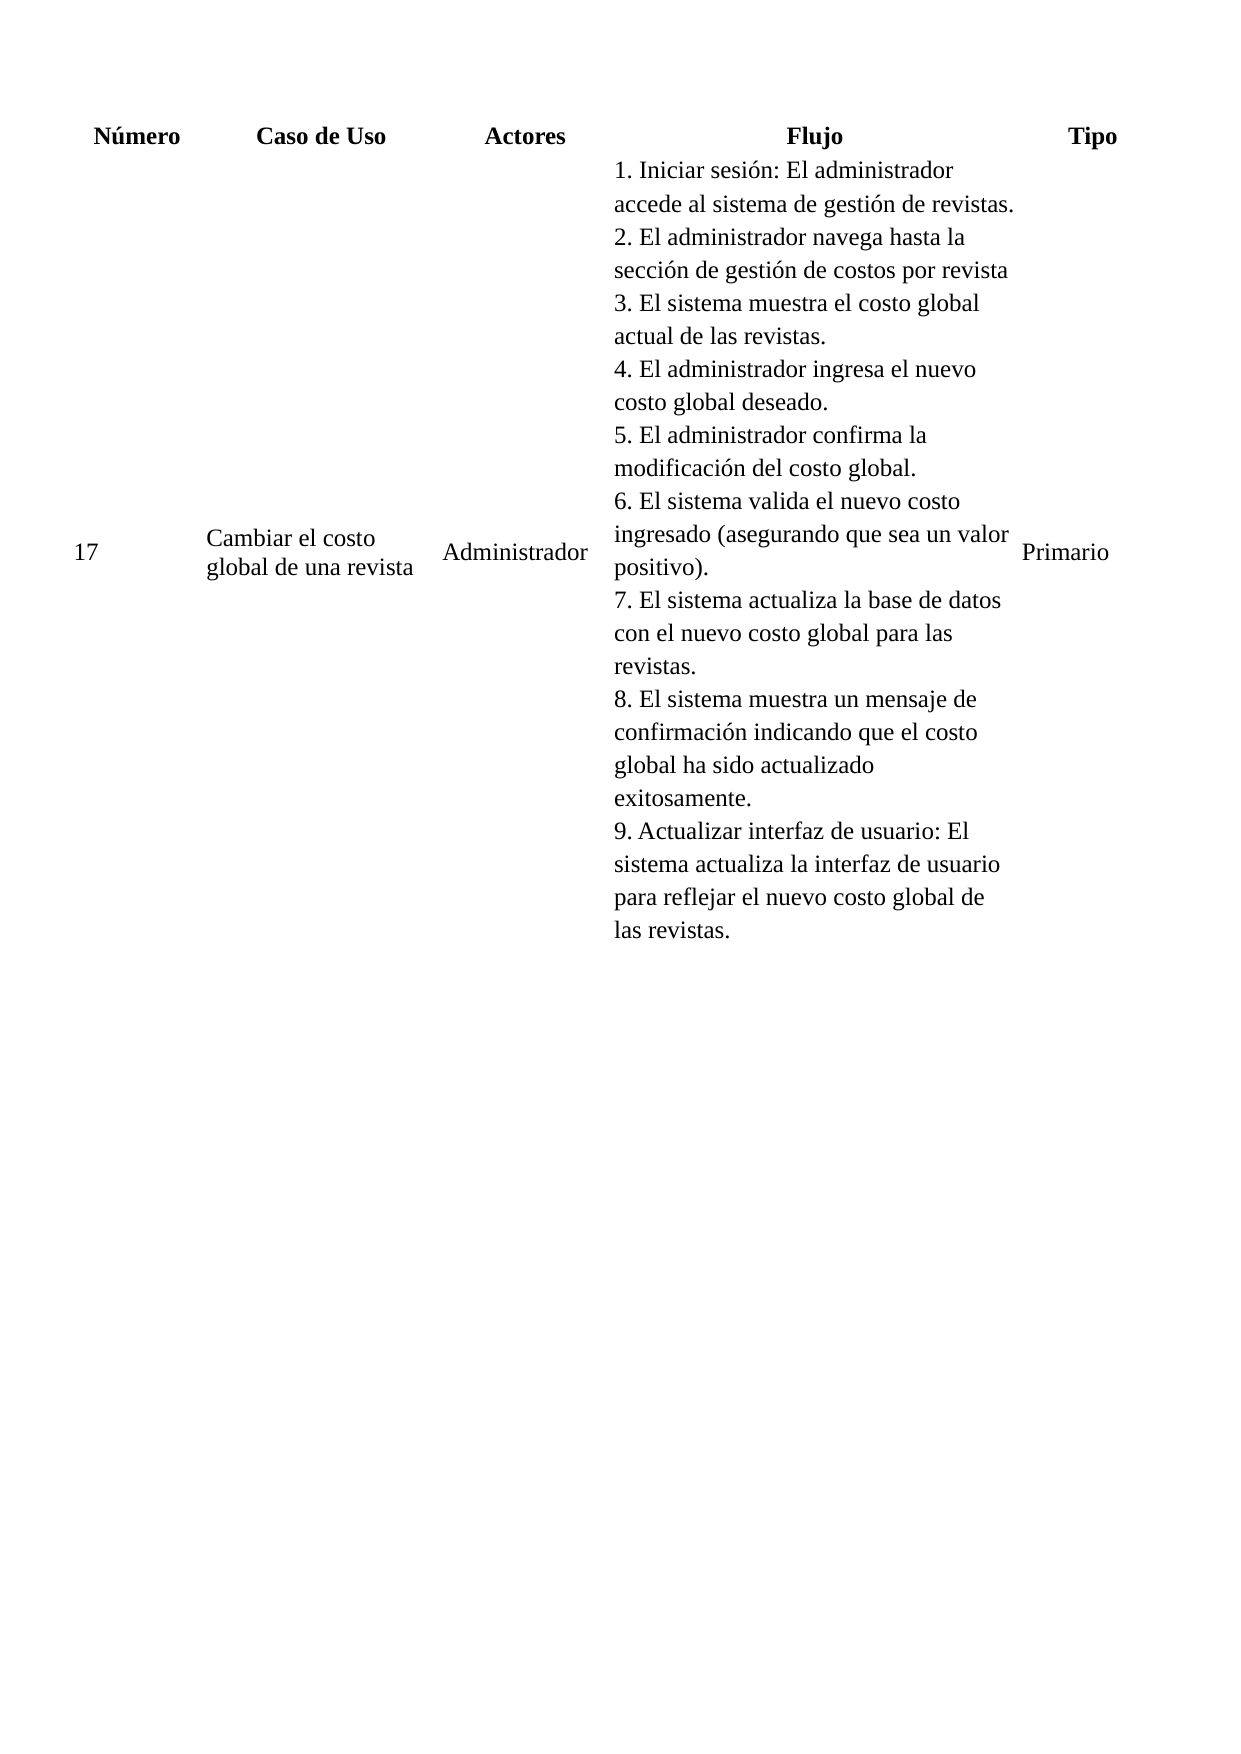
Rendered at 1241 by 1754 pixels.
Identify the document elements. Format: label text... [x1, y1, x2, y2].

table_cell Cambiar el costo global de una revista [203, 153, 439, 951]
table_cell 17 [70, 153, 203, 951]
table_cell Primario [1019, 153, 1167, 951]
table_cell 1. Iniciar sesión: El administrador accede al sistema de gestión de revistas. 2. El administrador navega hasta la sección de gestión de costos por revista 3. El sistema muestra el costo global actual de las revistas. 4. El administrador ingresa el nuevo costo global deseado. 5. El administrador confirma la modificación del costo global. 6. El sistema valida el nuevo costo ingresado (asegurando que sea un valor positivo). 7. El sistema actualiza la base de datos con el nuevo costo global para las revistas. 8. El sistema muestra un mensaje de confirmación indicando que el costo global ha sido actualizado exitosamente. 9. Actualizar interfaz de usuario: El sistema actualiza la interfaz de usuario para reflejar el nuevo costo global de las revistas. [611, 153, 1019, 951]
table_header Flujo [611, 118, 1019, 153]
table_header Actores [439, 118, 611, 153]
table_header Caso de Uso [203, 118, 439, 153]
table_cell Administrador [439, 153, 611, 951]
table_header Número [70, 118, 203, 153]
table_header Tipo [1019, 118, 1167, 153]
